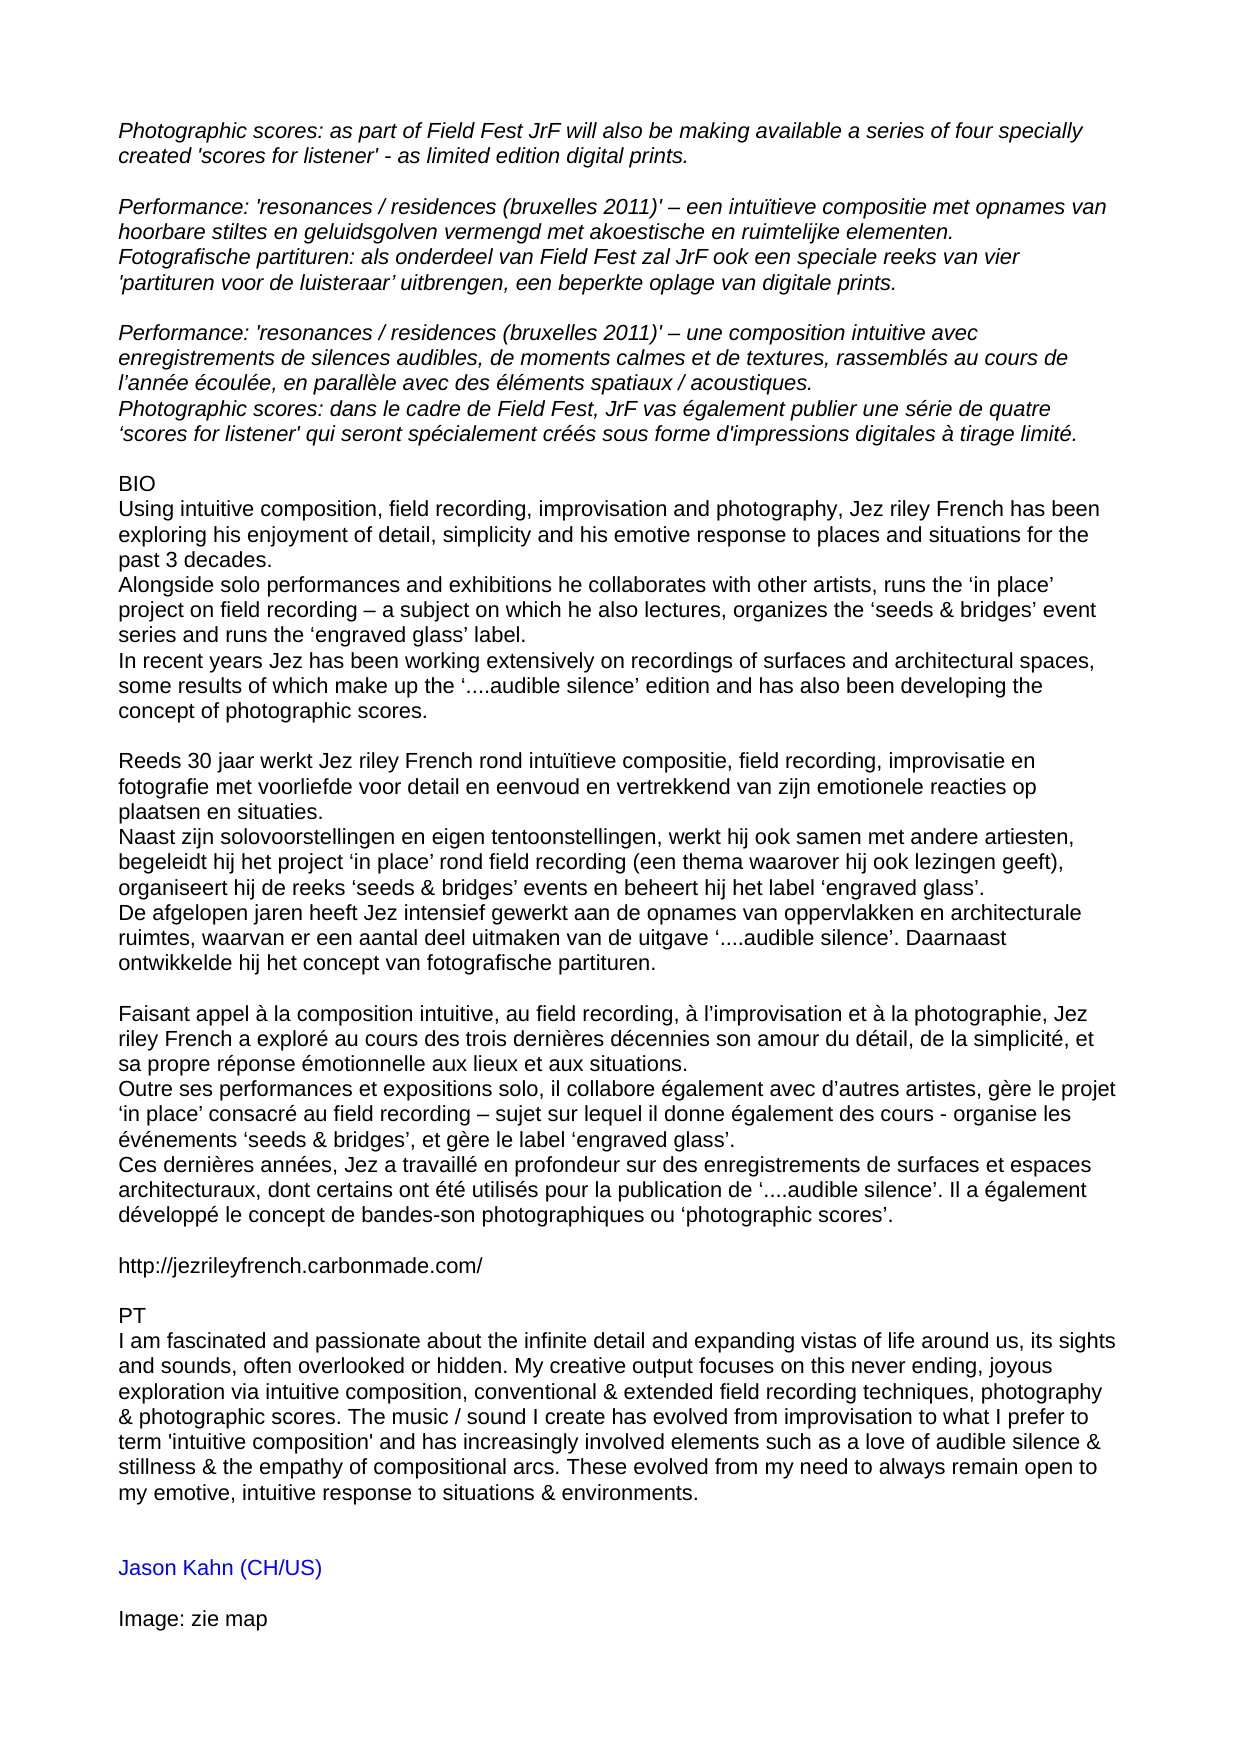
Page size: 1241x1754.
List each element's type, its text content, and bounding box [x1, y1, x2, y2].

text Image: zie map [118, 1605, 1122, 1631]
text Performance: 'resonances / residences (bruxelles 2011)' – une composition intuitive avec enregistrements de silences audibles, de moments calmes et de textures, rassemblés au cours de l’année écoulée, en parallèle avec des éléments spatiaux / acoustiques. [118, 320, 1122, 395]
text Naast zijn solovoorstellingen en eigen tentoonstellingen, werkt hij ook samen met andere artiesten, begeleidt hij het project ‘in place’ rond field recording (een thema waarover hij ook lezingen geeft), organiseert hij de reeks ‘seeds & bridges’ events en beheert hij het label ‘engraved glass’. [118, 824, 1122, 899]
text I am fascinated and passionate about the infinite detail and expanding vistas of life around us, its sights and sounds, often overlooked or hidden. My creative output focuses on this never ending, joyous exploration via intuitive composition, conventional & extended field recording techniques, photography & photographic scores. The music / sound I create has evolved from improvisation to what I prefer to term 'intuitive composition' and has increasingly involved elements such as a love of audible silence & stillness & the empathy of compositional arcs. These evolved from my need to always remain open to my emotive, intuitive response to situations & environments. [118, 1328, 1122, 1504]
text Photographic scores: dans le cadre de Field Fest, JrF vas également publier une série de quatre ‘scores for listener' qui seront spécialement créés sous forme d'impressions digitales à tirage limité. [118, 395, 1122, 446]
text In recent years Jez has been working extensively on recordings of surfaces and architectural spaces, some results of which make up the ‘....audible silence’ edition and has also been developing the concept of photographic scores. [118, 647, 1122, 723]
text Alongside solo performances and exhibitions he collaborates with other artists, runs the ‘in place’ project on field recording – a subject on which he also lectures, organizes the ‘seeds & bridges’ event series and runs the ‘engraved glass’ label. [118, 572, 1122, 647]
text BIO [118, 471, 1122, 496]
text Faisant appel à la composition intuitive, au field recording, à l’improvisation et à la photographie, Jez riley French a exploré au cours des trois dernières décennies son amour du détail, de la simplicité, et sa propre réponse émotionnelle aux lieux et aux situations. [118, 1000, 1122, 1076]
text http://jezrileyfrench.carbonmade.com/ [118, 1252, 1122, 1278]
text De afgelopen jaren heeft Jez intensief gewerkt aan de opnames van oppervlakken en architecturale ruimtes, waarvan er een aantal deel uitmaken van de uitgave ‘....audible silence’. Daarnaast ontwikkelde hij het concept van fotografische partituren. [118, 899, 1122, 975]
text Using intuitive composition, field recording, improvisation and photography, Jez riley French has been exploring his enjoyment of detail, simplicity and his emotive response to places and situations for the past 3 decades. [118, 496, 1122, 572]
text Performance: 'resonances / residences (bruxelles 2011)' – een intuïtieve compositie met opnames van hoorbare stiltes en geluidsgolven vermengd met akoestische en ruimtelijke elementen. [118, 194, 1122, 244]
text Photographic scores: as part of Field Fest JrF will also be making available a series of four specially created 'scores for listener' - as limited edition digital prints. [118, 118, 1122, 168]
text PT [118, 1303, 1122, 1328]
text Reeds 30 jaar werkt Jez riley French rond intuïtieve compositie, field recording, improvisatie en fotografie met voorliefde voor detail en eenvoud en vertrekkend van zijn emotionele reacties op plaatsen en situaties. [118, 748, 1122, 824]
text Ces dernières années, Jez a travaillé en profondeur sur des enregistrements de surfaces et espaces architecturaux, dont certains ont été utilisés pour la publication de ‘....audible silence’. Il a également développé le concept de bandes-son photographiques ou ‘photographic scores’. [118, 1152, 1122, 1227]
text Jason Kahn (CH/US) [118, 1555, 1122, 1580]
text Fotografische partituren: als onderdeel van Field Fest zal JrF ook een speciale reeks van vier 'partituren voor de luisteraar’ uitbrengen, een beperkte oplage van digitale prints. [118, 244, 1122, 294]
text Outre ses performances et expositions solo, il collabore également avec d’autres artistes, gère le projet ‘in place’ consacré au field recording – sujet sur lequel il donne également des cours - organise les événements ‘seeds & bridges’, et gère le label ‘engraved glass’. [118, 1076, 1122, 1152]
